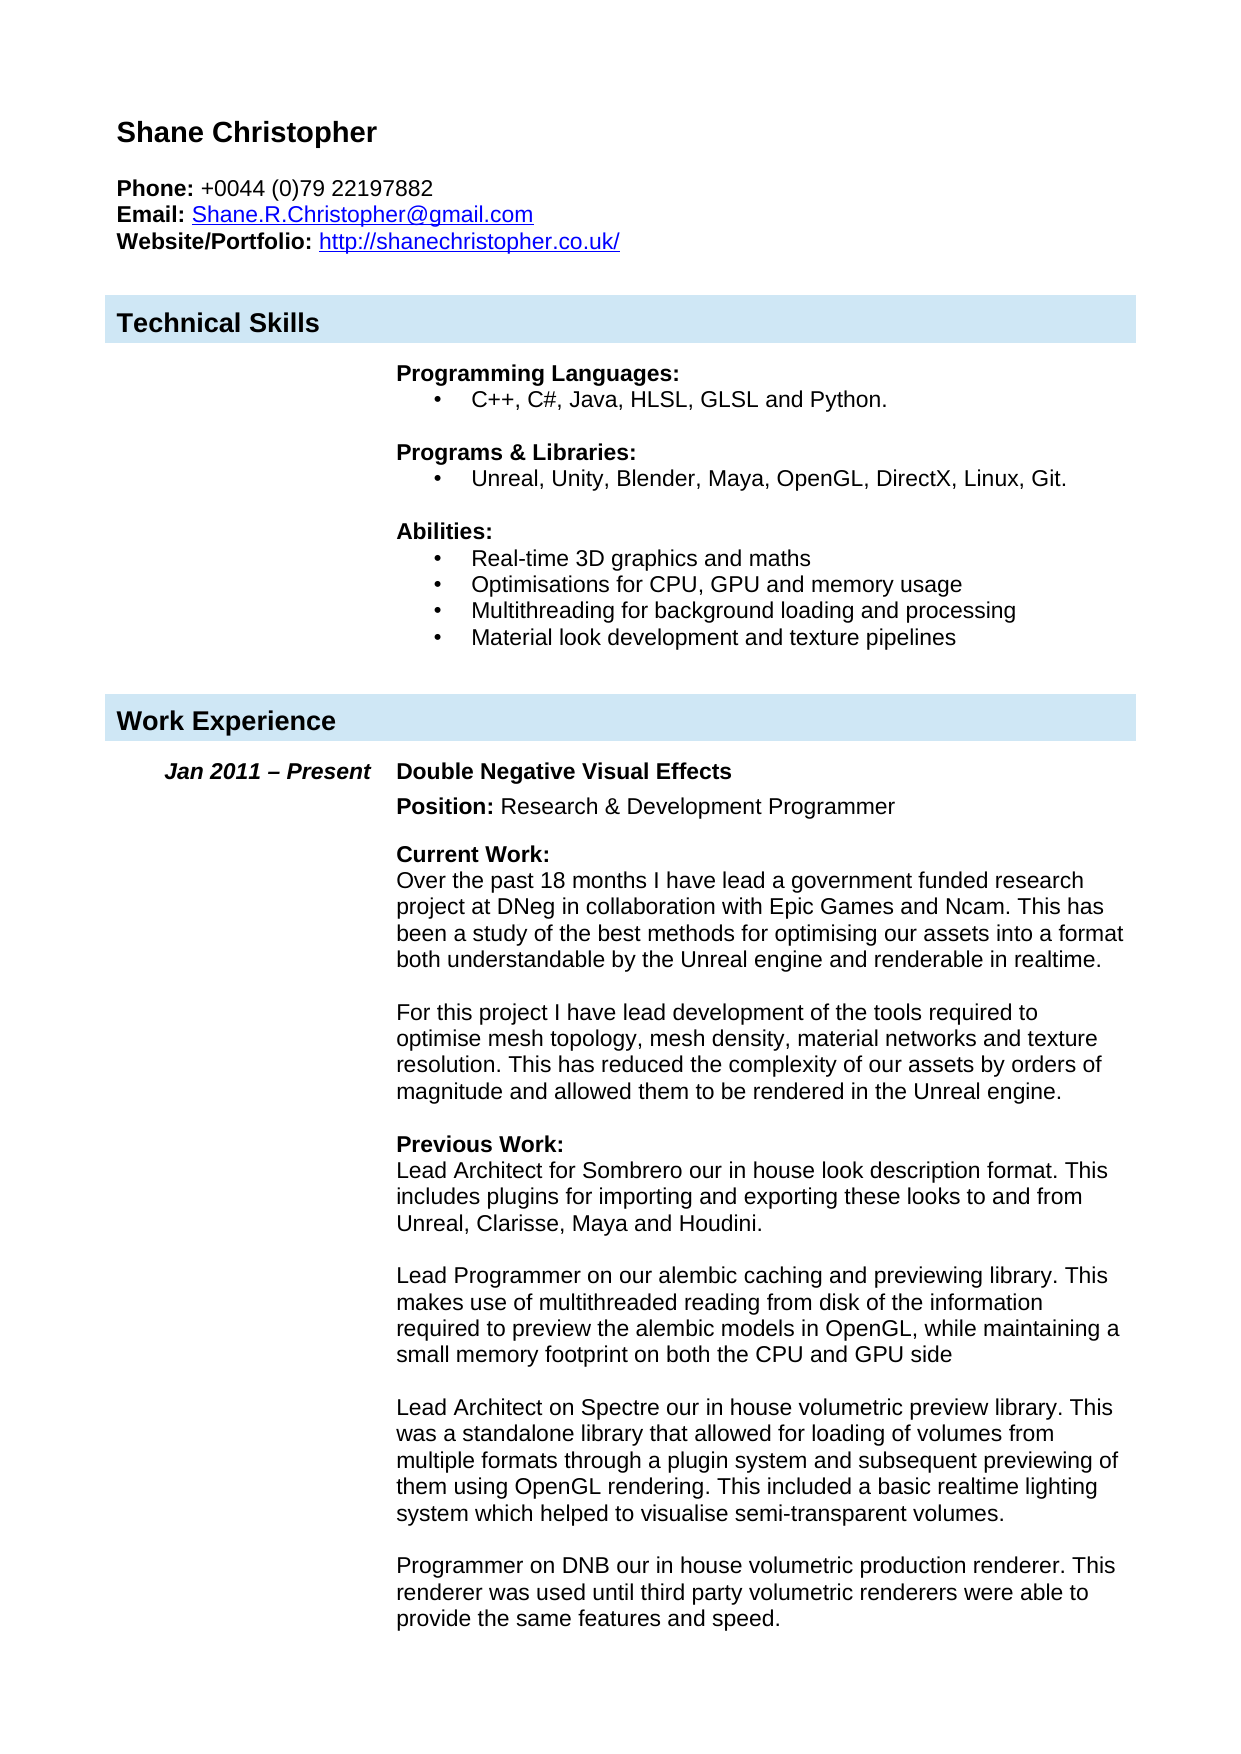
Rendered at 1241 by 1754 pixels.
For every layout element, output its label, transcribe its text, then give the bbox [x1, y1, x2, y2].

table_cell [384, 680, 1136, 693]
table_cell [105, 741, 384, 754]
table_cell Current Work: Over the past 18 months I have lead a government funded research project at DNeg in collaboration with Epic Games and Ncam. This has been a study of the best methods for optimising our assets into a format both understandable by the Unreal engine and renderable in realtime. For this project I have lead development of the tools required to optimise mesh topology, mesh density, material networks and texture resolution. This has reduced the complexity of our assets by orders of magnitude and allowed them to be rendered in the Unreal engine. Previous Work: Lead Architect for Sombrero our in house look description format. This includes plugins for importing and exporting these looks to and from Unreal, Clarisse, Maya and Houdini. Lead Programmer on our alembic caching and previewing library. This makes use of multithreaded reading from disk of the information required to preview the alembic models in OpenGL, while maintaining a small memory footprint on both the CPU and GPU side Lead Architect on Spectre our in house volumetric preview library. This was a standalone library that allowed for loading of volumes from multiple formats through a plugin system and subsequent previewing of them using OpenGL rendering. This included a basic realtime lighting system which helped to visualise semi-transparent volumes. Programmer on DNB our in house volumetric production renderer. This renderer was used until third party volumetric renderers were able to provide the same features and speed. [384, 836, 1136, 1635]
table_cell [105, 680, 384, 693]
table_cell [105, 356, 384, 680]
table_cell Programming Languages: C++, C#, Java, HLSL, GLSL and Python. Programs & Libraries: Unreal, Unity, Blender, Maya, OpenGL, DirectX, Linux, Git. Abilities: Real-time 3D graphics and maths Optimisations for CPU, GPU and memory usage Multithreading for background loading and processing Material look development and texture pipelines [384, 356, 1136, 680]
table_cell [105, 282, 384, 295]
table_header Shane Christopher Phone: +0044 (0)79 22197882 Email: Shane.R.Christopher@gmail.com Website/Portfolio: http://shanechristopher.co.uk/ [105, 103, 1136, 282]
table_cell [384, 741, 1136, 754]
table_cell Double Negative Visual Effects [384, 754, 1136, 789]
table_cell [384, 823, 1136, 836]
table_cell Jan 2011 – Present [105, 754, 384, 789]
table_cell [105, 836, 384, 1635]
table_cell Technical Skills [105, 295, 1136, 343]
table_cell Position: Research & Development Programmer [384, 789, 1136, 823]
table_cell [105, 343, 384, 356]
table_cell [384, 343, 1136, 356]
table_cell Work Experience [105, 694, 1136, 741]
table_cell [105, 789, 384, 823]
table_cell [384, 282, 1136, 295]
table_cell [105, 823, 384, 836]
